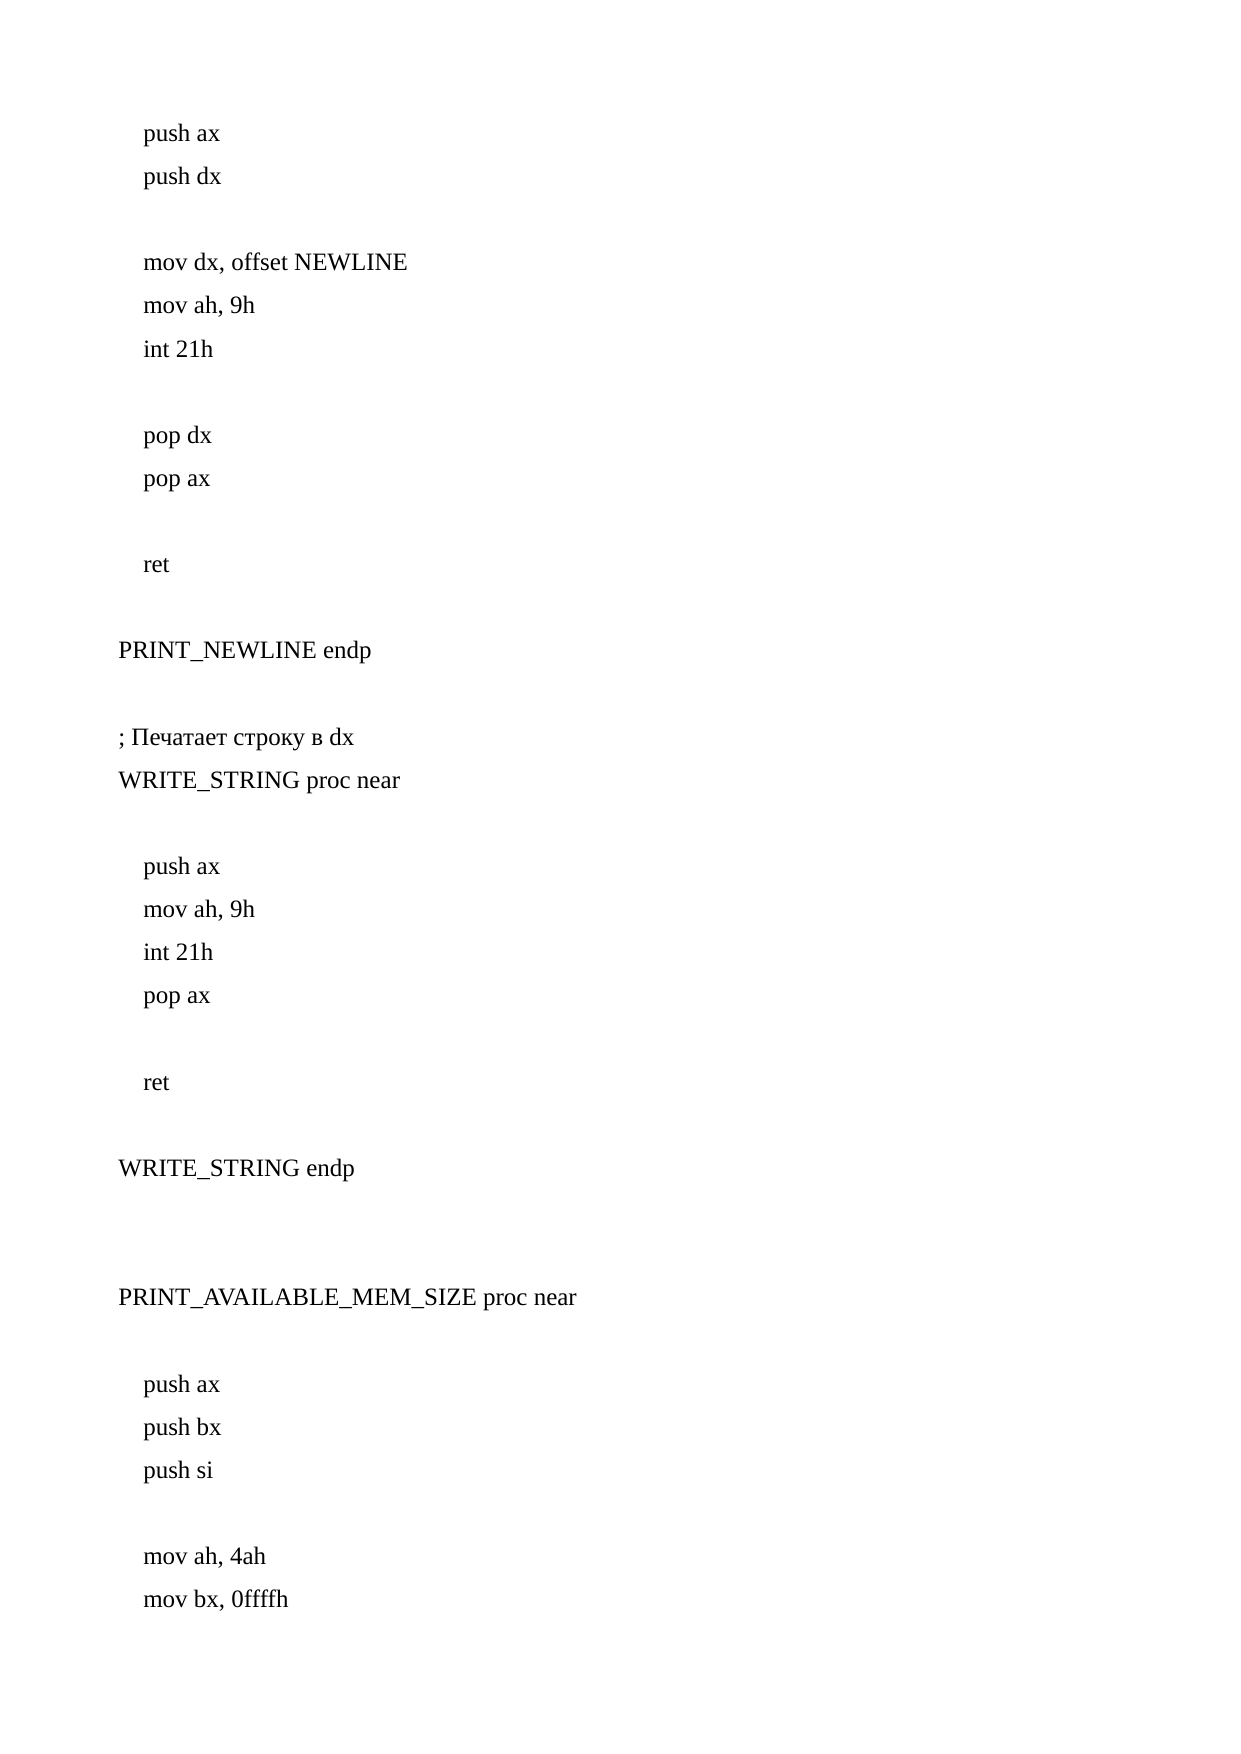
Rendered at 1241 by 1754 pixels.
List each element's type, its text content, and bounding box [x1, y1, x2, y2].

text push si [118, 1455, 1122, 1484]
text mov ah, 9h [118, 894, 1122, 923]
text ; Печатает строку в dx [118, 722, 1122, 751]
text pop ax [118, 463, 1122, 492]
text pop dx [118, 420, 1122, 449]
text ret [118, 549, 1122, 578]
text push ax [118, 1369, 1122, 1397]
text ret [118, 1067, 1122, 1096]
text PRINT_AVAILABLE_MEM_SIZE proc near [118, 1282, 1122, 1311]
text push ax [118, 851, 1122, 880]
text mov dx, offset NEWLINE [118, 247, 1122, 276]
text mov ah, 4ah [118, 1541, 1122, 1570]
text pop ax [118, 981, 1122, 1009]
text push dx [118, 161, 1122, 190]
text WRITE_STRING proc near [118, 765, 1122, 794]
text int 21h [118, 937, 1122, 966]
text push ax [118, 118, 1122, 147]
text mov ah, 9h [118, 291, 1122, 319]
text mov bx, 0ffffh [118, 1584, 1122, 1613]
text int 21h [118, 334, 1122, 362]
text push bx [118, 1412, 1122, 1441]
text WRITE_STRING endp [118, 1153, 1122, 1182]
text PRINT_NEWLINE endp [118, 636, 1122, 664]
